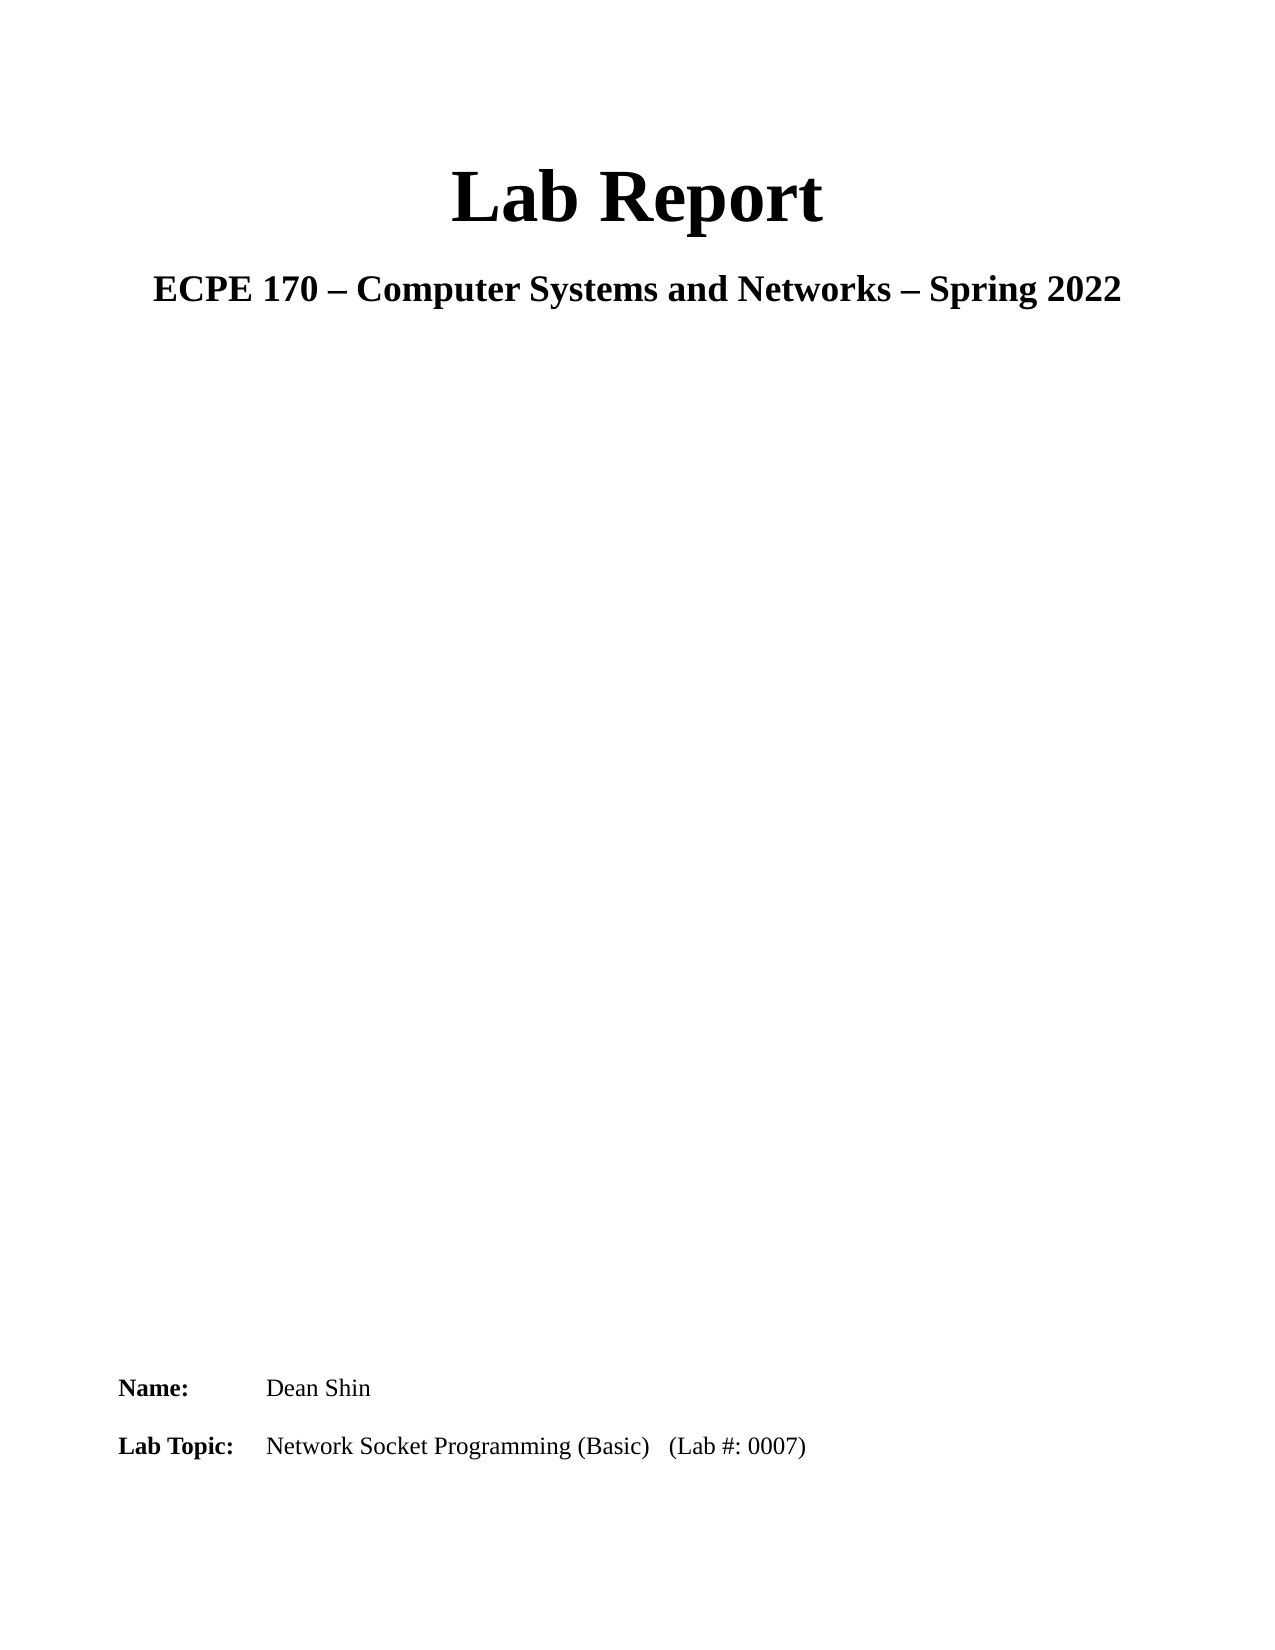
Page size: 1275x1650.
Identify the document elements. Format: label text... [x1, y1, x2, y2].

text Lab Topic: Network Socket Programming (Basic) (Lab #: 0007) [118, 1431, 1157, 1460]
text Name: Dean Shin [118, 1373, 1157, 1402]
text ECPE 170 – Computer Systems and Networks – Spring 2022 [118, 267, 1157, 310]
text Lab Report [118, 152, 1157, 238]
